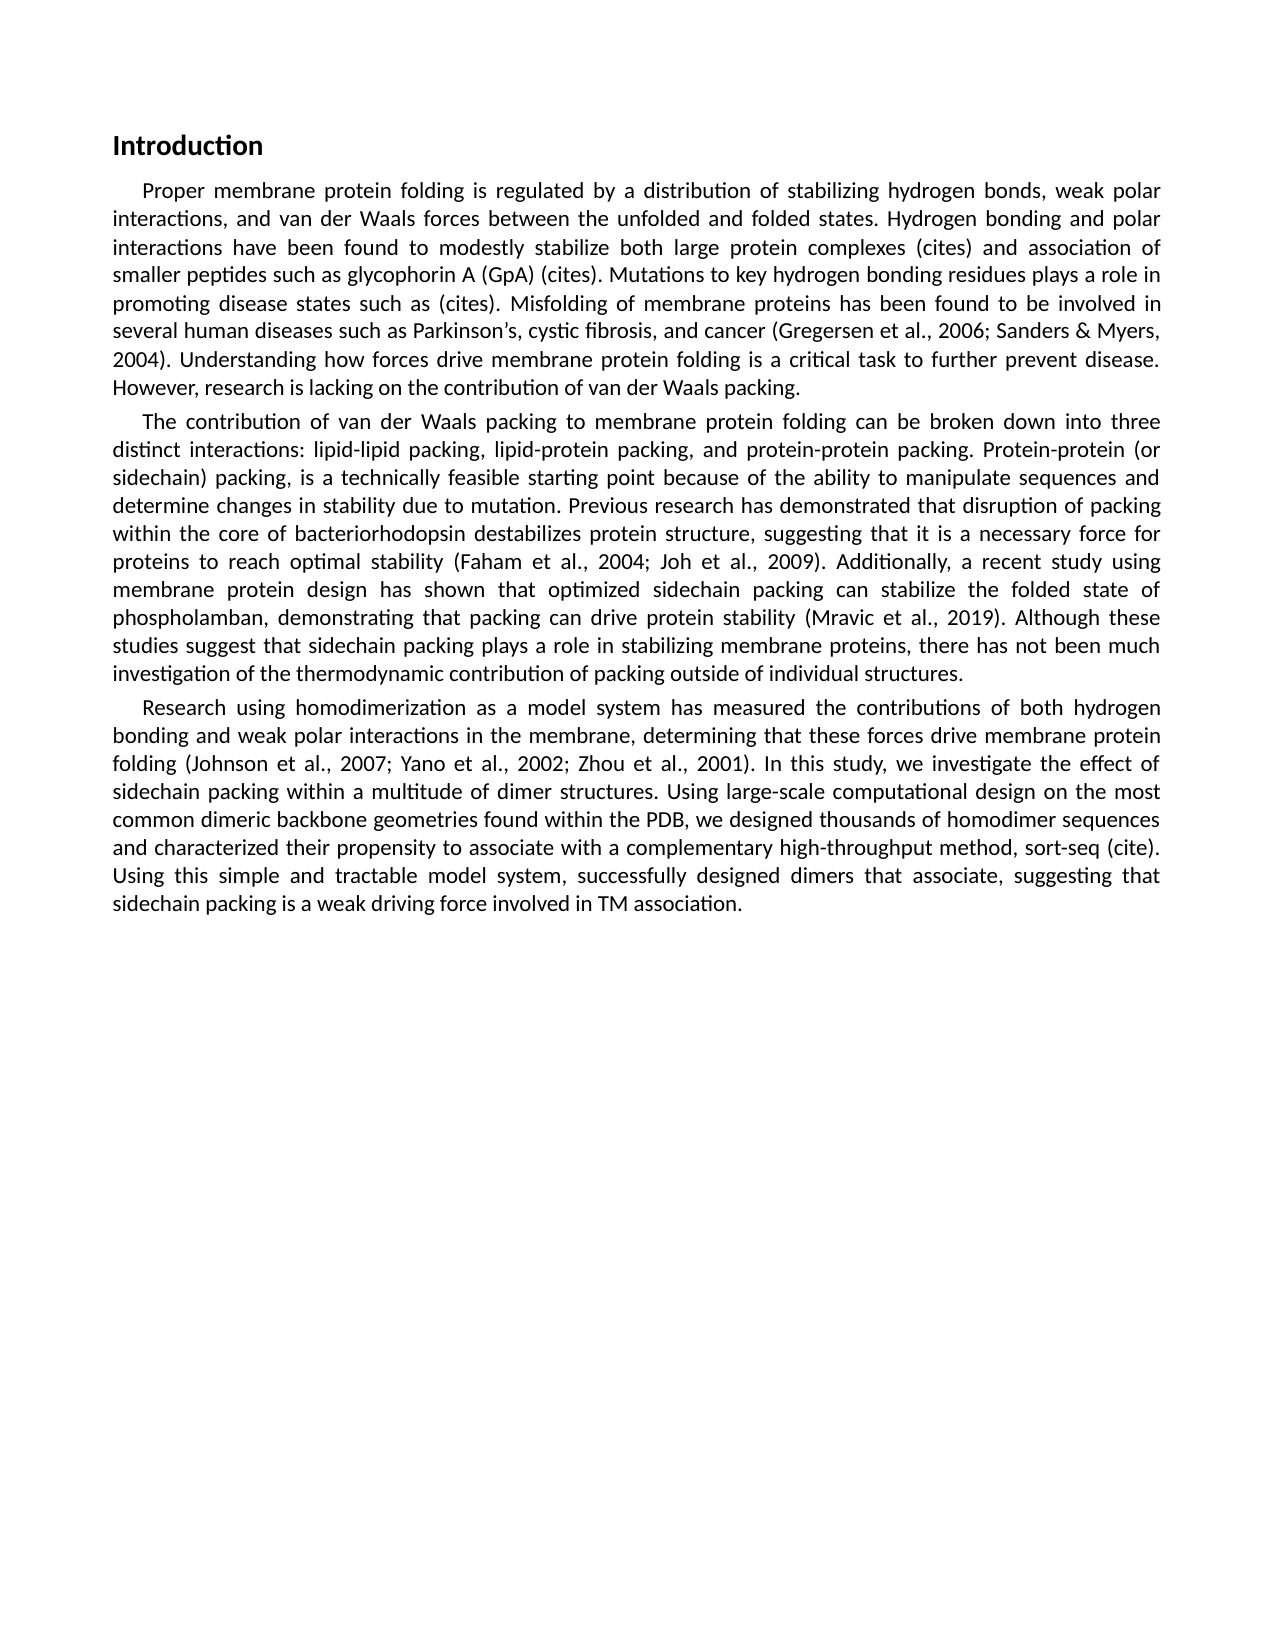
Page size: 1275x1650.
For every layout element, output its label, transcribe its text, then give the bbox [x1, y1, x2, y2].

text The contribution of van der Waals packing to membrane protein folding can be broken down into three distinct interactions: lipid-lipid packing, lipid-protein packing, and protein-protein packing. Protein-protein (or sidechain) packing, is a technically feasible starting point because of the ability to manipulate sequences and determine changes in stability due to mutation. Previous research has demonstrated that disruption of packing within the core of bacteriorhodopsin destabilizes protein structure, suggesting that it is a necessary force for proteins to reach optimal stability (Faham et al., 2004; Joh et al., 2009). Additionally, a recent study using membrane protein design has shown that optimized sidechain packing can stabilize the folded state of phospholamban, demonstrating that packing can drive protein stability (Mravic et al., 2019). Although these studies suggest that sidechain packing plays a role in stabilizing membrane proteins, there has not been much investigation of the thermodynamic contribution of packing outside of individual structures. [112, 407, 1162, 687]
subtitle Introduction [112, 127, 1162, 163]
text Research using homodimerization as a model system has measured the contributions of both hydrogen bonding and weak polar interactions in the membrane, determining that these forces drive membrane protein folding (Johnson et al., 2007; Yano et al., 2002; Zhou et al., 2001). In this study, we investigate the effect of sidechain packing within a multitude of dimer structures. Using large-scale computational design on the most common dimeric backbone geometries found within the PDB, we designed thousands of homodimer sequences and characterized their propensity to associate with a complementary high-throughput method, sort-seq (cite). Using this simple and tractable model system, successfully designed dimers that associate, suggesting that sidechain packing is a weak driving force involved in TM association. [112, 693, 1162, 917]
text Proper membrane protein folding is regulated by a distribution of stabilizing hydrogen bonds, weak polar interactions, and van der Waals forces between the unfolded and folded states. Hydrogen bonding and polar interactions have been found to modestly stabilize both large protein complexes (cites) and association of smaller peptides such as glycophorin A (GpA) (cites). Mutations to key hydrogen bonding residues plays a role in promoting disease states such as (cites). Misfolding of membrane proteins has been found to be involved in several human diseases such as Parkinson’s, cystic fibrosis, and cancer (Gregersen et al., 2006; Sanders & Myers, 2004). Understanding how forces drive membrane protein folding is a critical task to further prevent disease. However, research is lacking on the contribution of van der Waals packing. [112, 177, 1162, 401]
